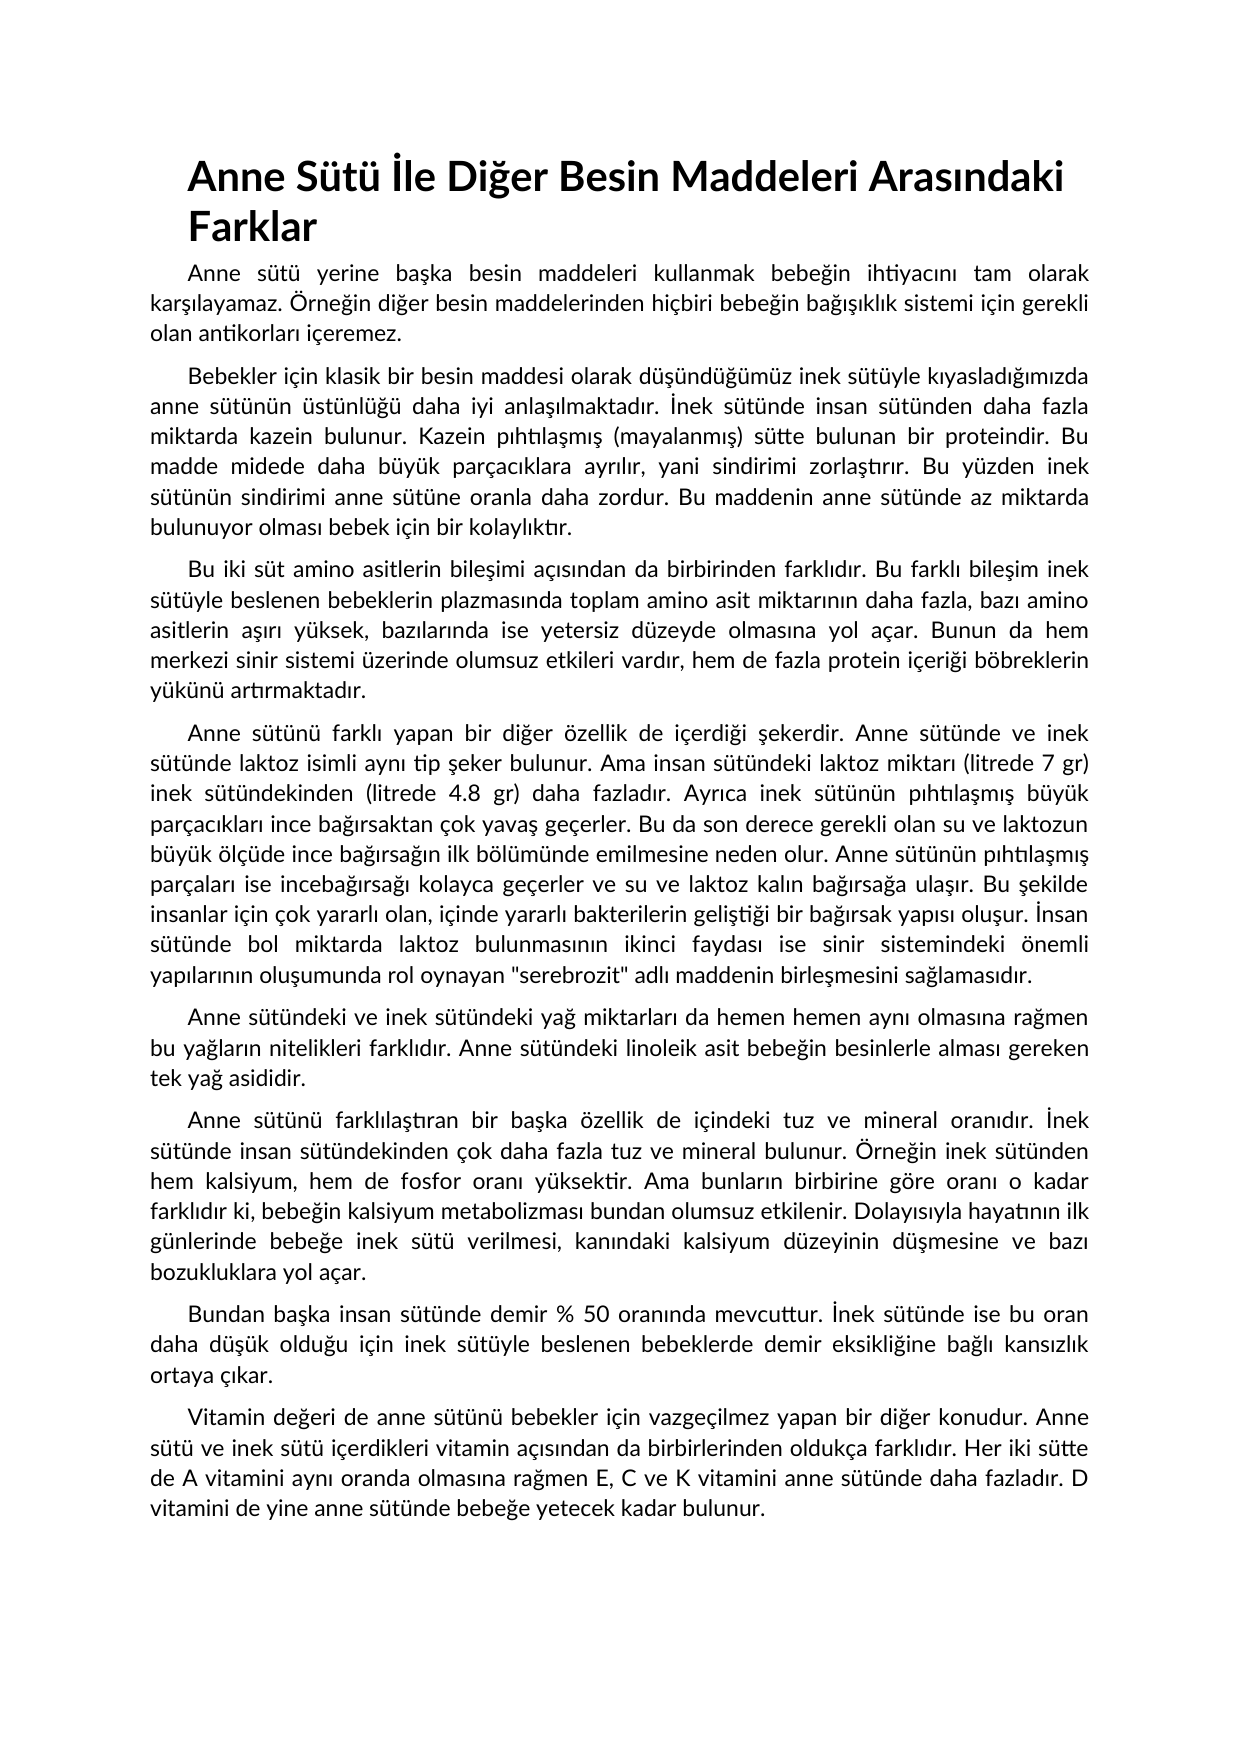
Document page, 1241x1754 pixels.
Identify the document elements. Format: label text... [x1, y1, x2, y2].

text Bu iki süt amino asitlerin bileşimi açısından da birbirinden farklıdır. Bu farklı bileşim inek sütüyle beslenen bebeklerin plazmasında toplam amino asit miktarının daha fazla, bazı amino asitlerin aşırı yüksek, bazılarında ise yetersiz düzeyde olmasına yol açar. Bunun da hem merkezi sinir sistemi üzerinde olumsuz etkileri vardır, hem de fazla protein içeriği böbreklerin yükünü artırmaktadır. [150, 555, 1090, 703]
text Vitamin değeri de anne sütünü bebekler için vazgeçilmez yapan bir diğer konudur. Anne sütü ve inek sütü içerdikleri vitamin açısından da birbirlerinden oldukça farklıdır. Her iki sütte de A vitamini aynı oranda olmasına rağmen E, C ve K vitamini anne sütünde daha fazladır. D vitamini de yine anne sütünde bebeğe yetecek kadar bulunur. [150, 1403, 1090, 1521]
text Anne sütündeki ve inek sütündeki yağ miktarları da hemen hemen aynı olmasına rağmen bu yağların nitelikleri farklıdır. Anne sütündeki linoleik asit bebeğin besinlerle alması gereken tek yağ asididir. [150, 1003, 1090, 1091]
text Anne sütü yerine başka besin maddeleri kullanmak bebeğin ihtiyacını tam olarak karşılayamaz. Örneğin diğer besin maddelerinden hiçbiri bebeğin bağışıklık sistemi için gerekli olan antikorları içeremez. [150, 258, 1090, 346]
text Anne sütünü farklı yapan bir diğer özellik de içerdiği şekerdir. Anne sütünde ve inek sütünde laktoz isimli aynı tip şeker bulunur. Ama insan sütündeki laktoz miktarı (litrede 7 gr) inek sütündekinden (litrede 4.8 gr) daha fazladır. Ayrıca inek sütünün pıhtılaşmış büyük parçacıkları ince bağırsaktan çok yavaş geçerler. Bu da son derece gerekli olan su ve laktozun büyük ölçüde ince bağırsağın ilk bölümünde emilmesine neden olur. Anne sütünün pıhtılaşmış parçaları ise incebağırsağı kolayca geçerler ve su ve laktoz kalın bağırsağa ulaşır. Bu şekilde insanlar için çok yararlı olan, içinde yararlı bakterilerin geliştiği bir bağırsak yapısı oluşur. İnsan sütünde bol miktarda laktoz bulunmasının ikinci faydası ise sinir sistemindeki önemli yapılarının oluşumunda rol oynayan "serebrozit" adlı maddenin birleşmesini sağlamasıdır. [150, 719, 1090, 988]
subtitle Anne Sütü İle Diğer Besin Maddeleri Arasındaki Farklar [187, 150, 1090, 250]
text Anne sütünü farklılaştıran bir başka özellik de içindeki tuz ve mineral oranıdır. İnek sütünde insan sütündekinden çok daha fazla tuz ve mineral bulunur. Örneğin inek sütünden hem kalsiyum, hem de fosfor oranı yüksektir. Ama bunların birbirine göre oranı o kadar farklıdır ki, bebeğin kalsiyum metabolizması bundan olumsuz etkilenir. Dolayısıyla hayatının ilk günlerinde bebeğe inek sütü verilmesi, kanındaki kalsiyum düzeyinin düşmesine ve bazı bozukluklara yol açar. [150, 1106, 1090, 1285]
text Bebekler için klasik bir besin maddesi olarak düşündüğümüz inek sütüyle kıyasladığımızda anne sütünün üstünlüğü daha iyi anlaşılmaktadır. İnek sütünde insan sütünden daha fazla miktarda kazein bulunur. Kazein pıhtılaşmış (mayalanmış) sütte bulunan bir proteindir. Bu madde midede daha büyük parçacıklara ayrılır, yani sindirimi zorlaştırır. Bu yüzden inek sütünün sindirimi anne sütüne oranla daha zordur. Bu maddenin anne sütünde az miktarda bulunuyor olması bebek için bir kolaylıktır. [150, 361, 1090, 540]
text Bundan başka insan sütünde demir % 50 oranında mevcuttur. İnek sütünde ise bu oran daha düşük olduğu için inek sütüyle beslenen bebeklerde demir eksikliğine bağlı kansızlık ortaya çıkar. [150, 1300, 1090, 1388]
